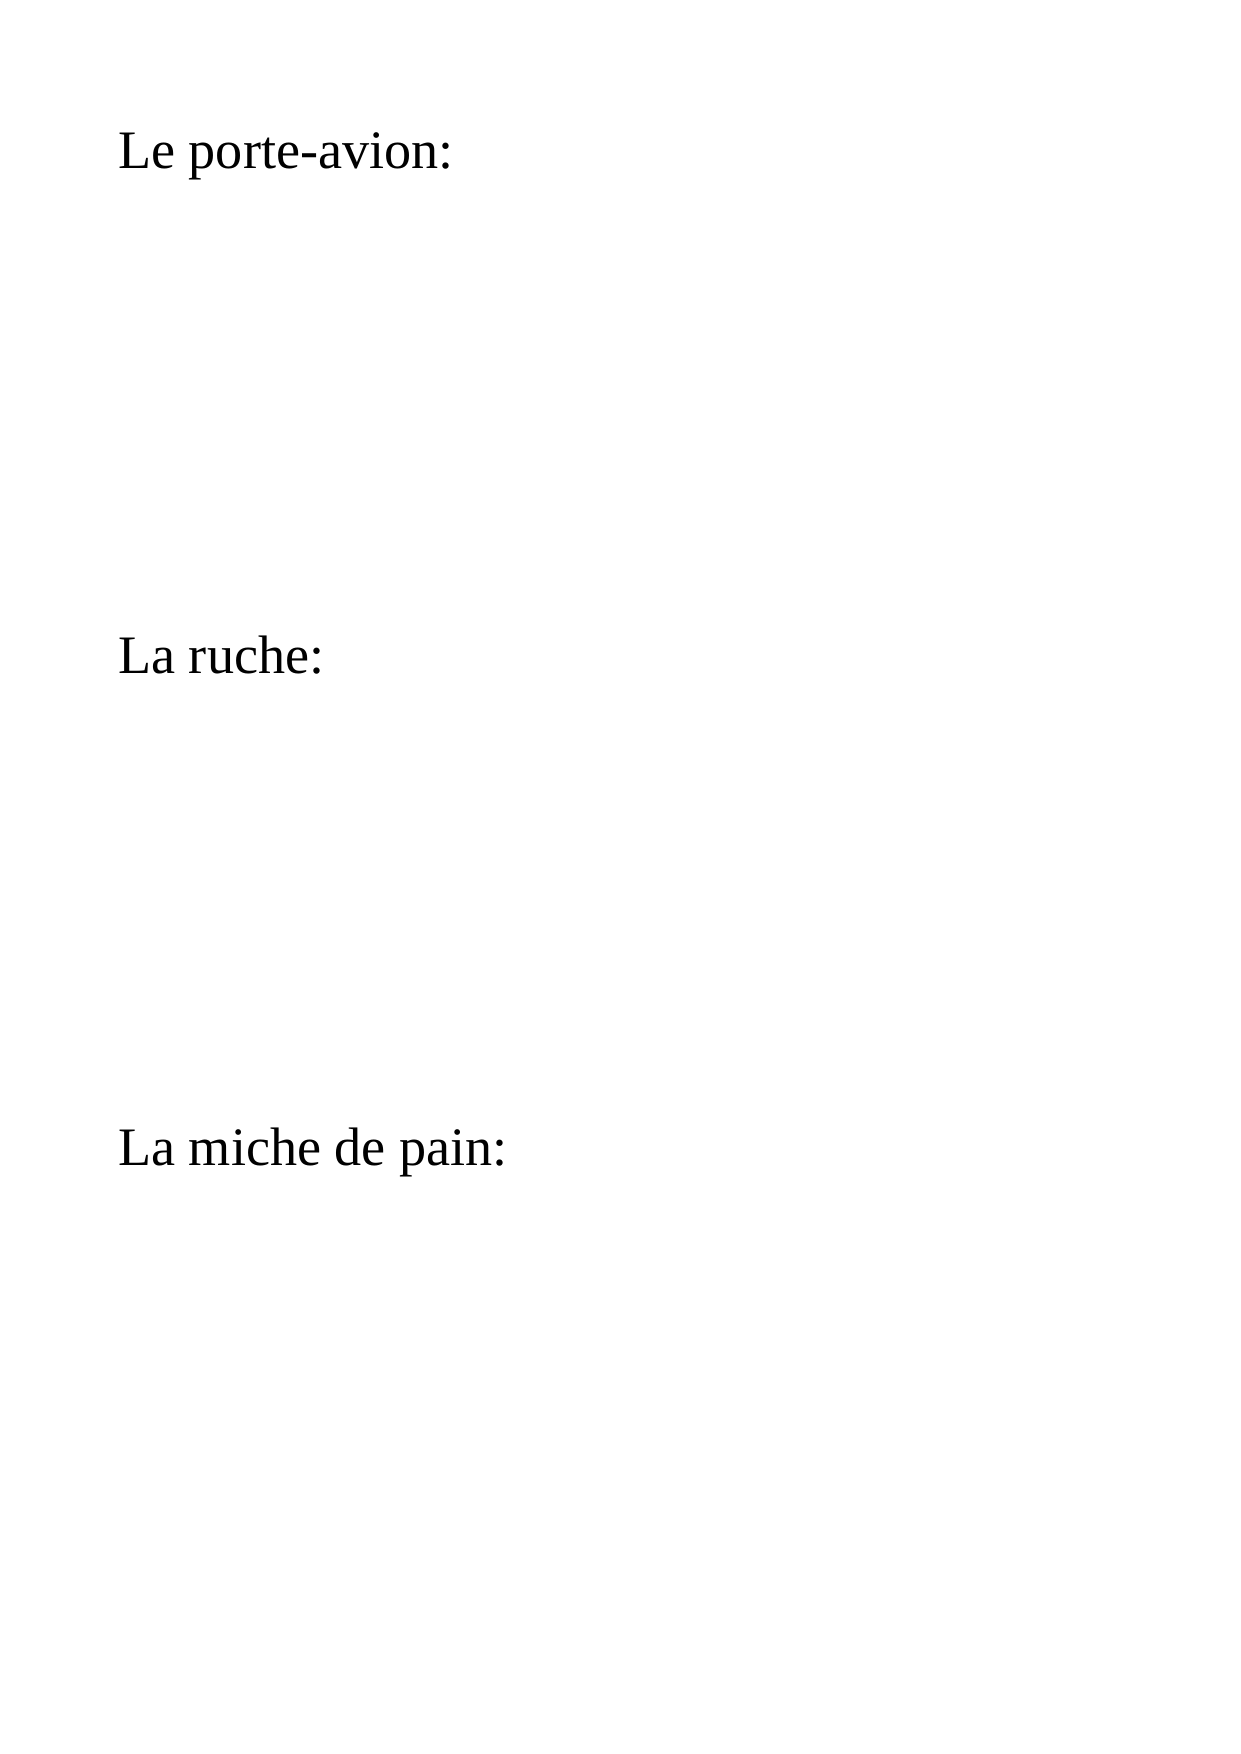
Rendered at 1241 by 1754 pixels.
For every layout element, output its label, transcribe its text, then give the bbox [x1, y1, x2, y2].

text Le porte-avion: [118, 118, 1122, 180]
text La miche de pain: [118, 1114, 1122, 1177]
text La ruche: [118, 623, 1122, 685]
